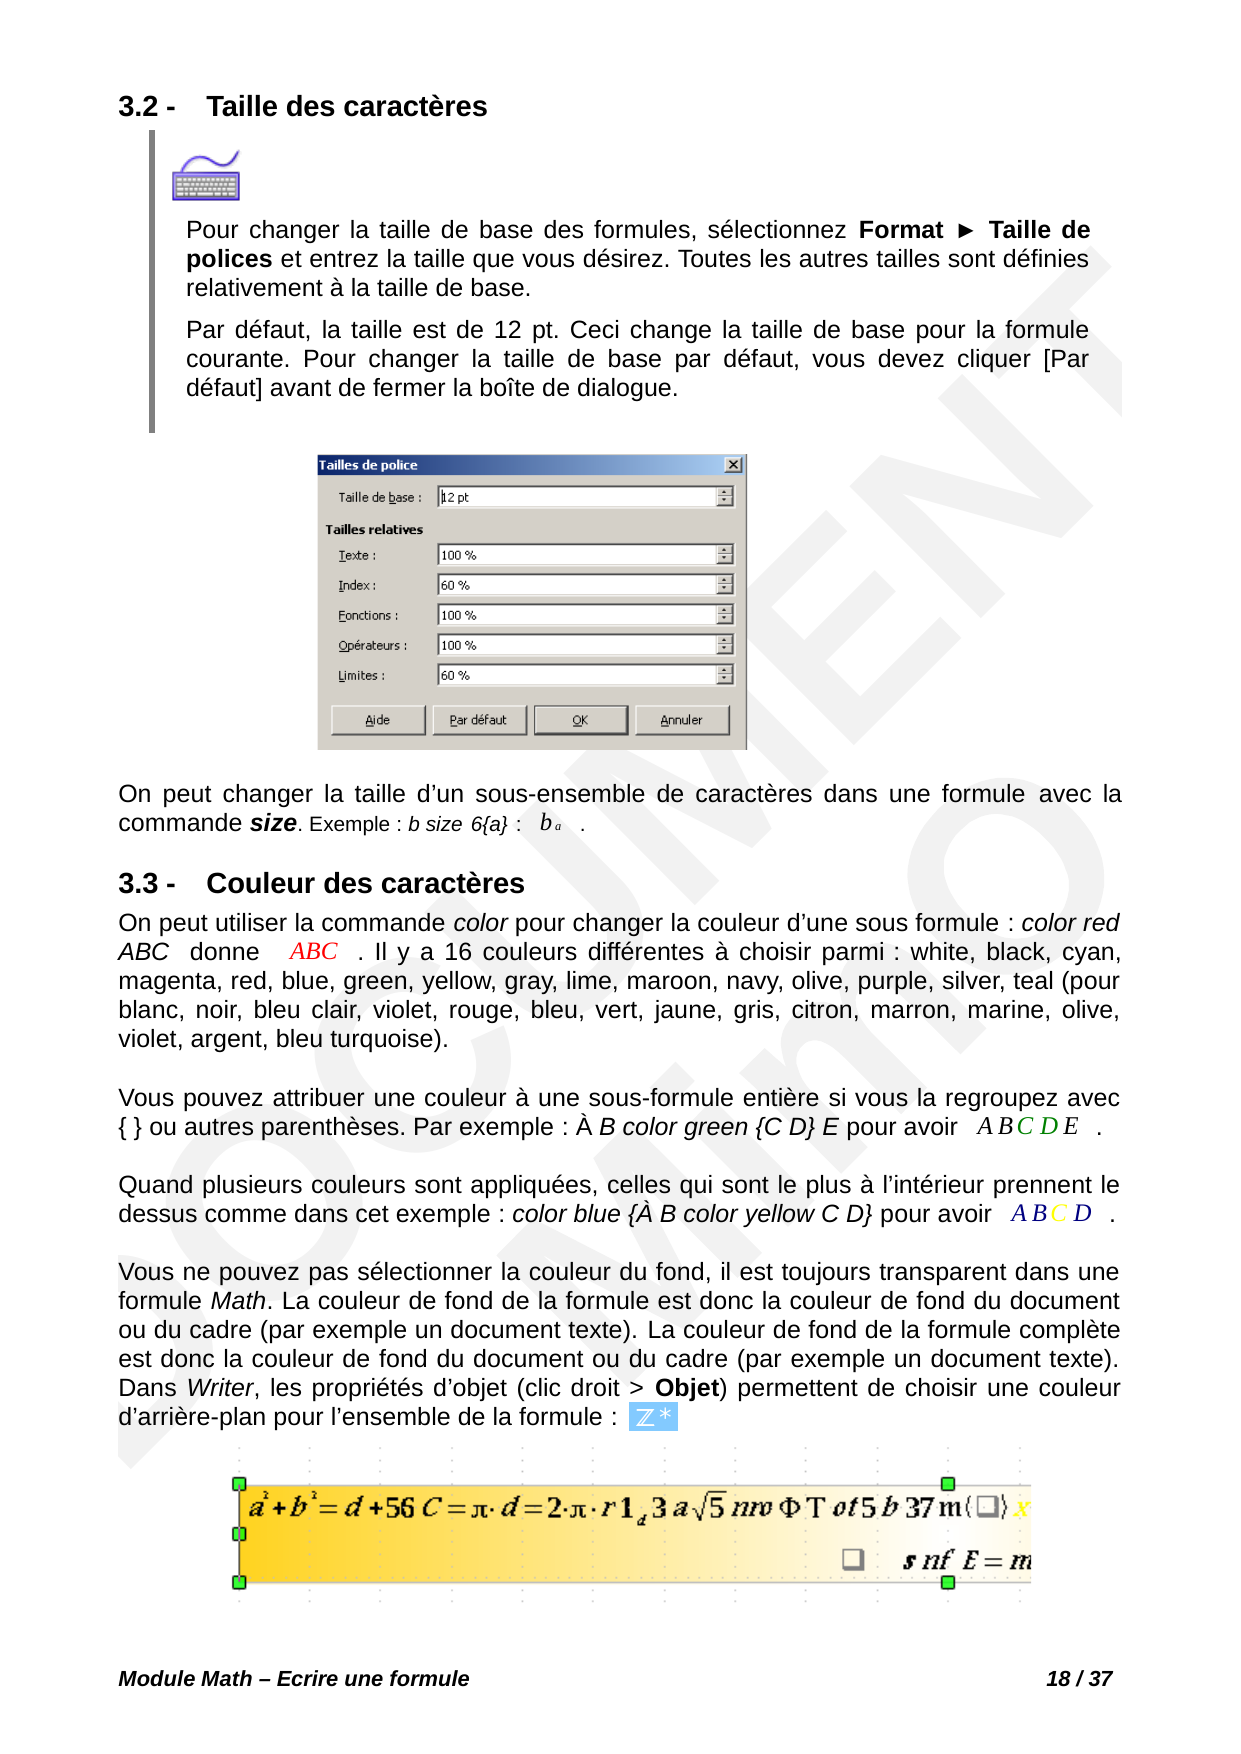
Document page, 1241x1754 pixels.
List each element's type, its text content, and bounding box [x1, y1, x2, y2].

text Vous pouvez attribuer une couleur à une sous-formule entière si vous la regroupez avec { } ou autres parenthèses. Par exemple : À B color green {C D} E pour avoir. [118, 1082, 1122, 1141]
subtitle Taille des caractères [118, 88, 1122, 122]
subtitle Couleur des caractères [118, 866, 1122, 900]
text On peut changer la taille d’un sous-ensemble de caractères dans une formule avec la commande size. Exemple : b size 6{a} :. [118, 779, 1122, 837]
picture [209, 1446, 1032, 1607]
text Vous ne pouvez pas sélectionner la couleur du fond, il est toujours transparent dans une formule Math. La couleur de fond de la formule est donc la couleur de fond du document ou du cadre (par exemple un document texte). La couleur de fond de la formule complète est donc la couleur de fond du document ou du cadre (par exemple un document texte). Dans Writer, les propriétés d’objet (clic droit > Objet) permettent de choisir une couleur d’arrière-plan pour l’ensemble de la formule : [118, 1257, 1122, 1431]
text Par défaut, la taille est de 12 pt. Ceci change la taille de base pour la formule courante. Pour changer la taille de base par défaut, vous devez cliquer [Par défaut] avant de fermer la boîte de dialogue. [155, 283, 1122, 433]
picture [317, 454, 748, 750]
text Pour changer la taille de base des formules, sélectionnez Format ► Taille de polices et entrez la taille que vous désirez. Toutes les autres tailles sont définies relativement à la taille de base. [155, 130, 1122, 283]
text Quand plusieurs couleurs sont appliquées, celles qui sont le plus à l’intérieur prennent le dessus comme dans cet exemple : color blue {À B color yellow C D} pour avoir. [118, 1169, 1122, 1228]
picture [168, 140, 243, 215]
text On peut utiliser la commande color pour changer la couleur d’une sous formule : color red ABC donne . Il y a 16 couleurs différentes à choisir parmi : white, black, cyan, magenta, red, blue, green, yellow, gray, lime, maroon, navy, olive, purple, silver, teal (pour blanc, noir, bleu clair, violet, rouge, bleu, vert, jaune, gris, citron, marron, marine, olive, violet, argent, bleu turquoise). [118, 908, 1122, 1053]
